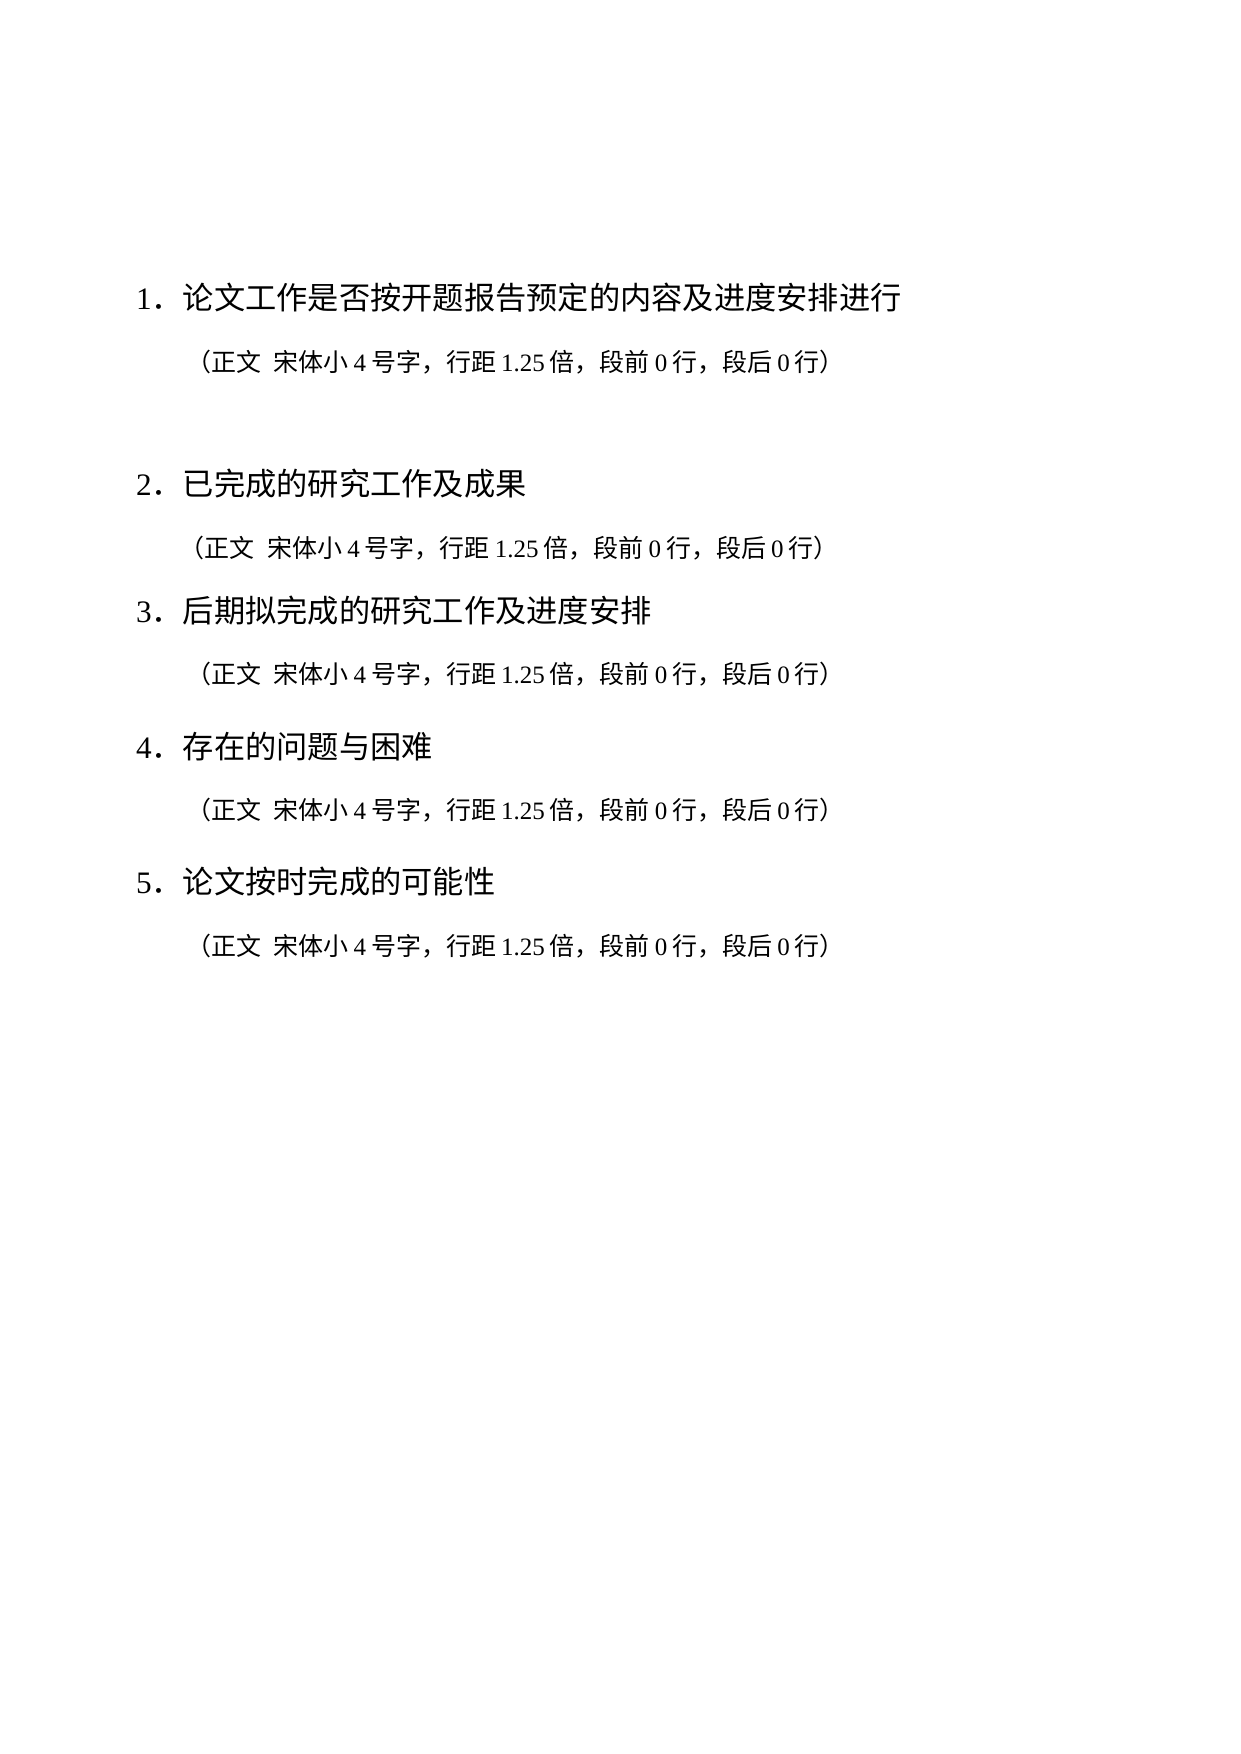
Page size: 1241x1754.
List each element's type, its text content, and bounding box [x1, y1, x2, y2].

text 5．论文按时完成的可能性 [136, 858, 1104, 903]
text （正文 宋体小4号字，行距1.25倍，段前0行，段后0行） [136, 342, 1104, 378]
text （正文 宋体小4号字，行距1.25倍，段前0行，段后0行） [136, 528, 1104, 564]
text 3．后期拟完成的研究工作及进度安排 [136, 586, 1104, 631]
text （正文 宋体小4号字，行距1.25倍，段前0行，段后0行） [136, 927, 1104, 963]
text 1．论文工作是否按开题报告预定的内容及进度安排进行 [136, 273, 1104, 318]
text （正文 宋体小4号字，行距1.25倍，段前0行，段后0行） [136, 655, 1104, 691]
text 4．存在的问题与困难 [136, 722, 1104, 767]
text （正文 宋体小4号字，行距1.25倍，段前0行，段后0行） [136, 791, 1104, 827]
text 2．已完成的研究工作及成果 [136, 459, 1104, 504]
